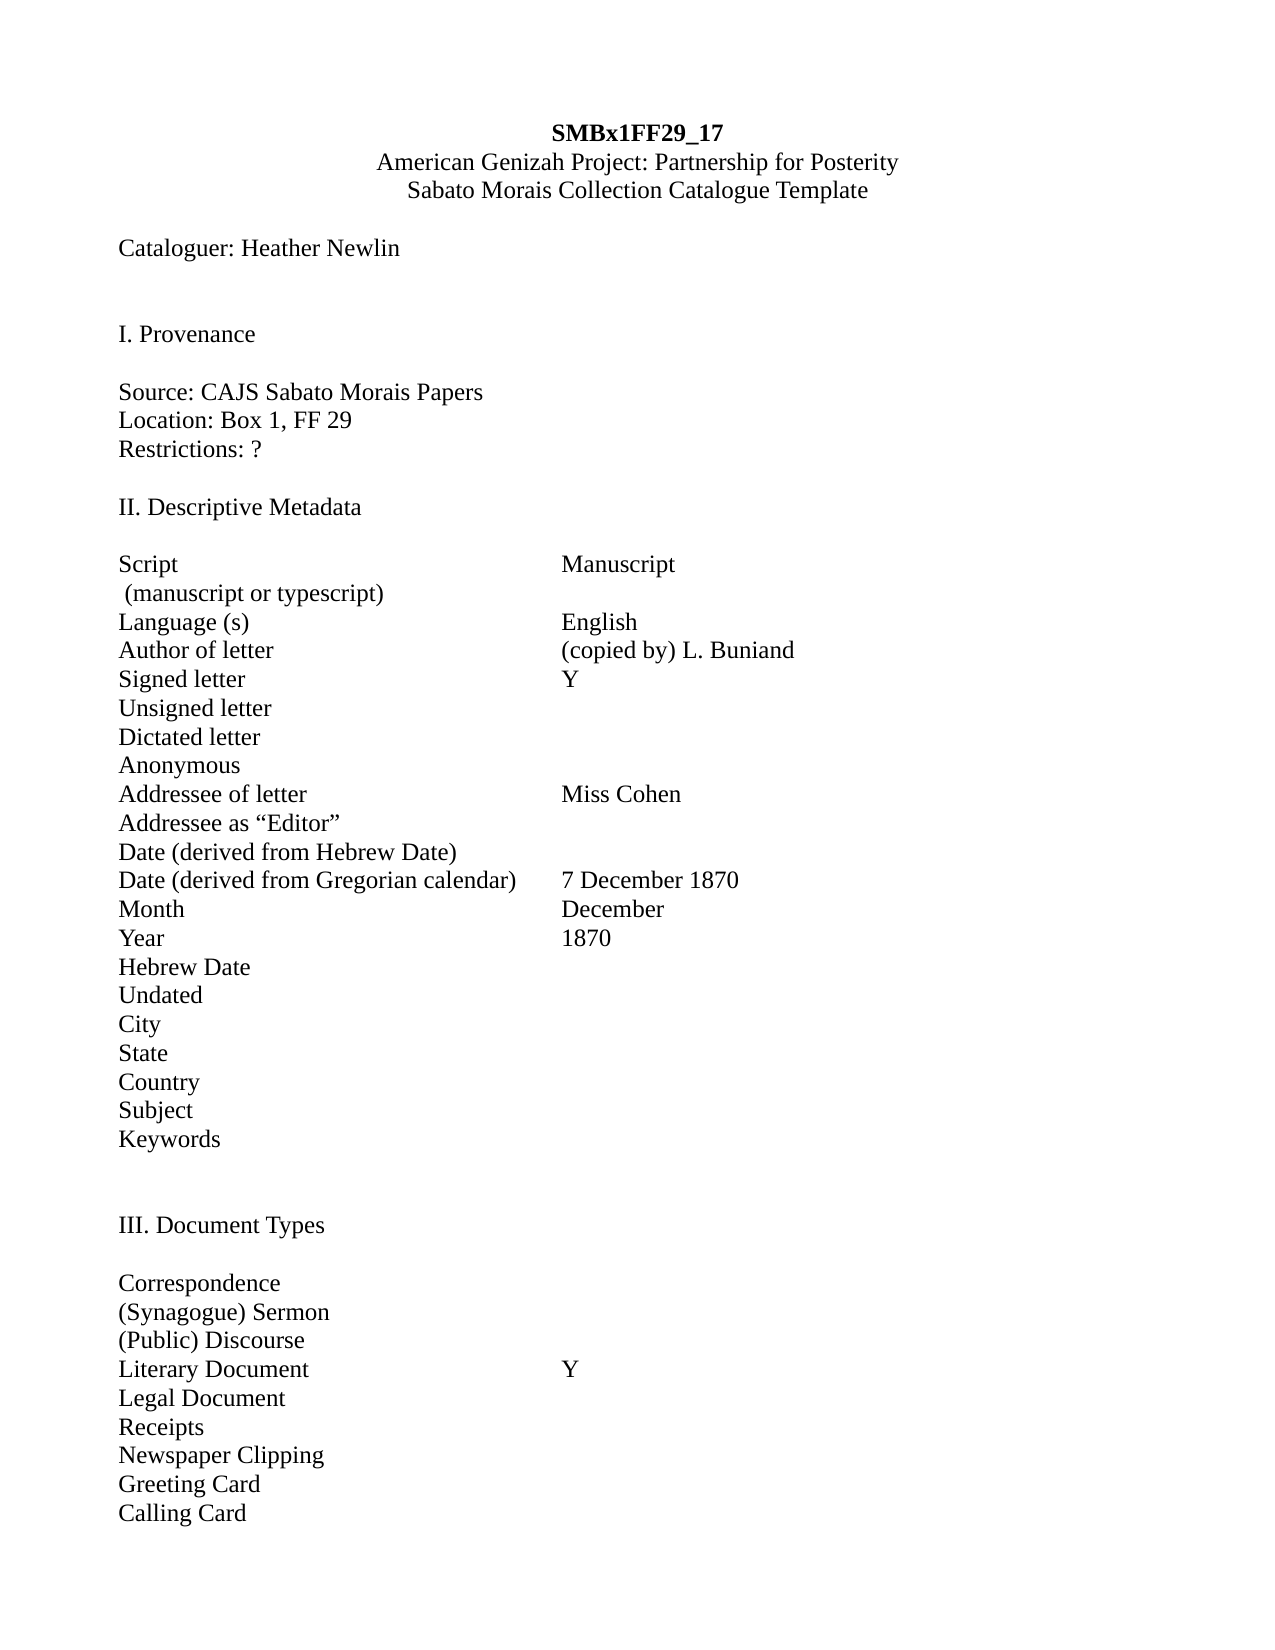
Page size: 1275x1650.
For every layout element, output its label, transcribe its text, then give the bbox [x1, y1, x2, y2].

text Restrictions: ? [118, 434, 1157, 463]
text Language (s) English [118, 607, 1157, 636]
text Source: CAJS Sabato Morais Papers [118, 377, 1157, 406]
text SMBx1FF29_17 [118, 118, 1157, 147]
text Author of letter (copied by) L. Buniand [118, 636, 1157, 664]
text State [118, 1038, 1157, 1067]
text Sabato Morais Collection Catalogue Template [118, 176, 1157, 204]
text Literary Document Y [118, 1354, 1157, 1383]
text Date (derived from Gregorian calendar) 7 December 1870 [118, 866, 1157, 894]
text Month December [118, 894, 1157, 923]
text Signed letter Y [118, 664, 1157, 693]
text Script Manuscript [118, 549, 1157, 578]
text Location: Box 1, FF 29 [118, 406, 1157, 434]
text Hebrew Date [118, 952, 1157, 981]
text City [118, 1009, 1157, 1038]
text (manuscript or typescript) [118, 578, 1157, 607]
text Country [118, 1067, 1157, 1096]
text Dictated letter [118, 722, 1157, 751]
text III. Document Types [118, 1211, 1157, 1239]
text I. Provenance [118, 319, 1157, 348]
text Date (derived from Hebrew Date) [118, 837, 1157, 866]
text Subject [118, 1096, 1157, 1124]
text Greeting Card [118, 1469, 1157, 1498]
text II. Descriptive Metadata [118, 492, 1157, 521]
text Undated [118, 981, 1157, 1009]
text Anonymous [118, 751, 1157, 779]
text Year 1870 [118, 923, 1157, 952]
text Unsigned letter [118, 693, 1157, 722]
text Receipts [118, 1412, 1157, 1441]
text Cataloguer: Heather Newlin [118, 233, 1157, 262]
text Keywords [118, 1124, 1157, 1153]
text American Genizah Project: Partnership for Posterity [118, 147, 1157, 176]
text Newspaper Clipping [118, 1441, 1157, 1469]
text Calling Card [118, 1498, 1157, 1527]
text Correspondence [118, 1268, 1157, 1297]
text Legal Document [118, 1383, 1157, 1412]
text Addressee as “Editor” [118, 808, 1157, 837]
text (Public) Discourse [118, 1326, 1157, 1354]
text (Synagogue) Sermon [118, 1297, 1157, 1326]
text Addressee of letter Miss Cohen [118, 779, 1157, 808]
